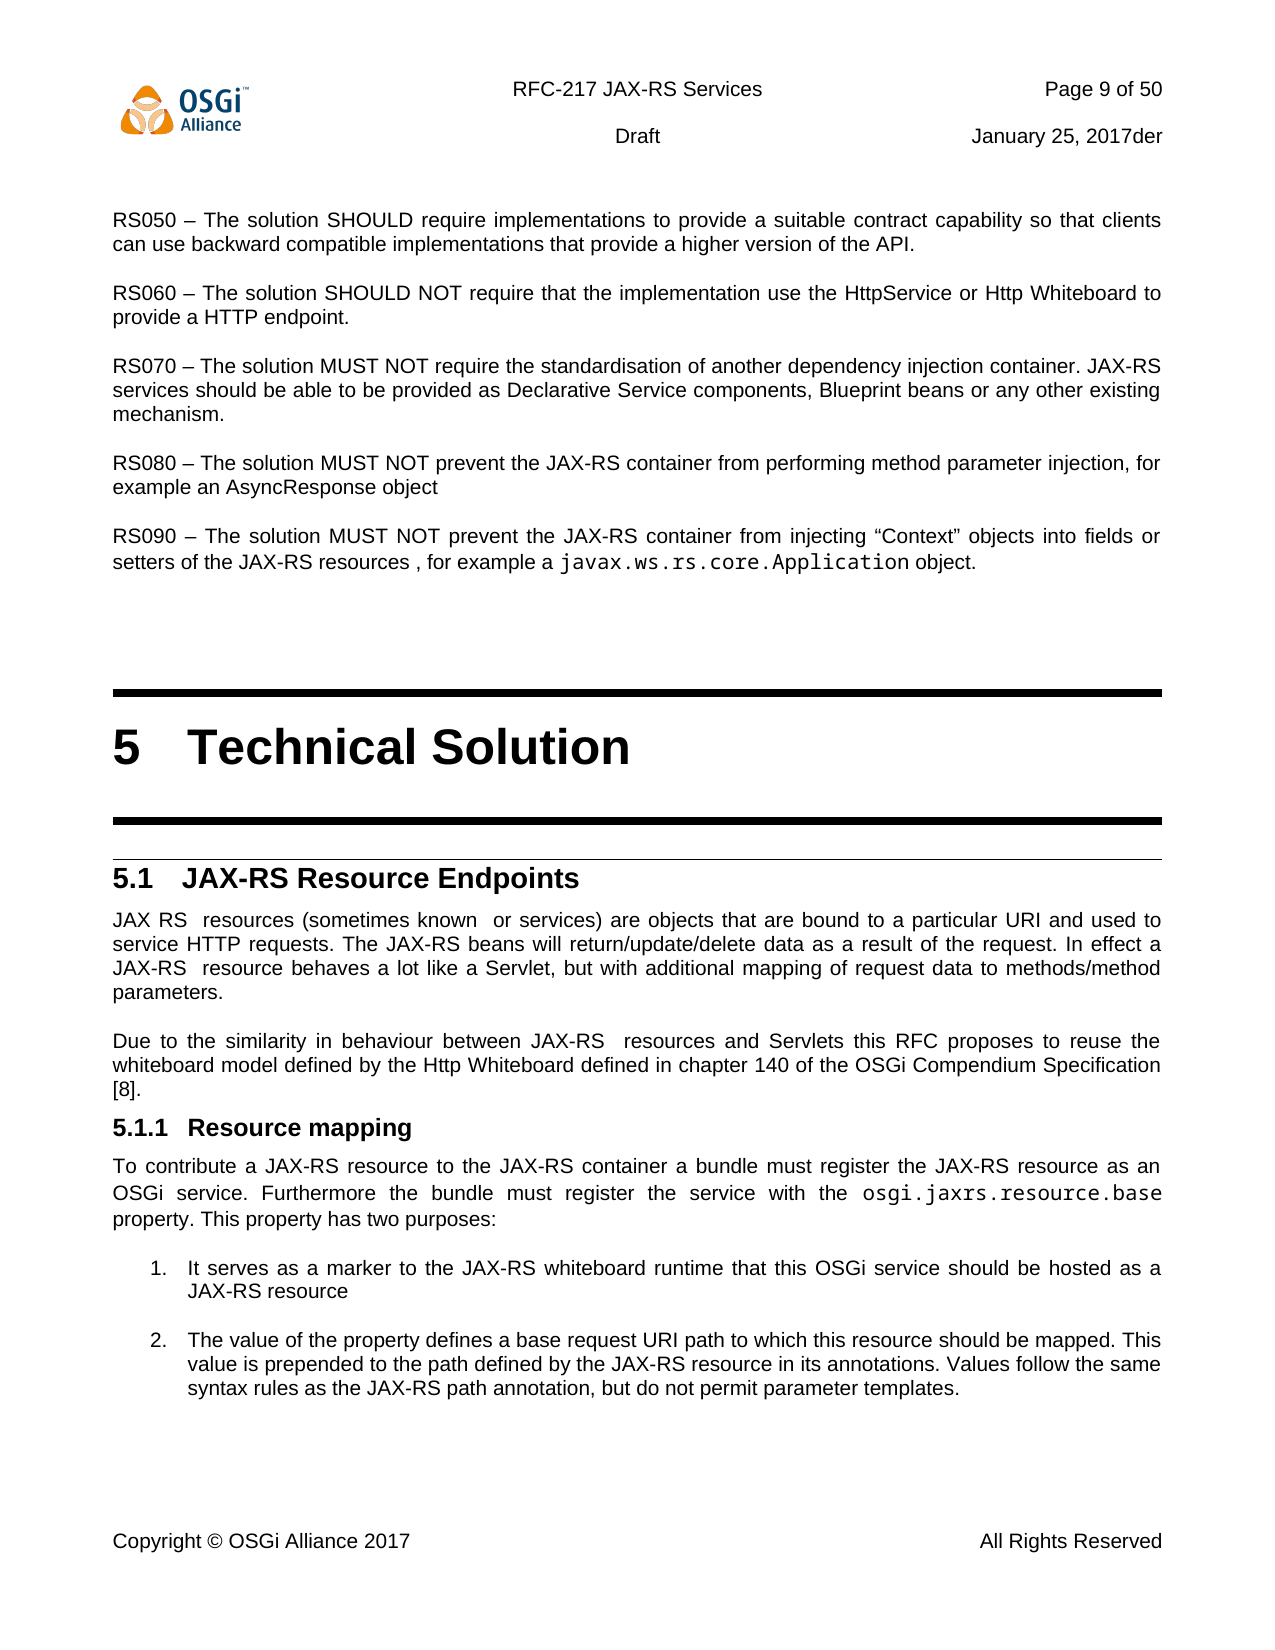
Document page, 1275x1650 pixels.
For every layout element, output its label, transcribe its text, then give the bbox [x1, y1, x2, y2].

text RS060 – The solution SHOULD NOT require that the implementation use the HttpService or Http Whiteboard to provide a HTTP endpoint. [112, 281, 1162, 329]
list The value of the property defines a base request URI path to which this resource should be mapped. This value is prepended to the path defined by the JAX-RS resource in its annotations. Values follow the same syntax rules as the JAX-RS path annotation, but do not permit parameter templates. [150, 1328, 1162, 1400]
text RS080 – The solution MUST NOT prevent the JAX-RS container from performing method parameter injection, for example an AsyncResponse object [112, 451, 1162, 498]
text JAX RS resources (sometimes known or services) are objects that are bound to a particular URI and used to service HTTP requests. The JAX-RS beans will return/update/delete data as a result of the request. In effect a JAX-RS resource behaves a lot like a Servlet, but with additional mapping of request data to methods/method parameters. [112, 908, 1162, 1003]
text RS090 – The solution MUST NOT prevent the JAX-RS container from injecting “Context” objects into fields or setters of the JAX-RS resources , for example a javax.ws.rs.core.Application object. [112, 523, 1162, 576]
subtitle JAX-RS Resource Endpoints [112, 860, 1162, 895]
text Due to the similarity in behaviour between JAX-RS resources and Servlets this RFC proposes to reuse the whiteboard model defined by the Http Whiteboard defined in chapter 140 of the OSGi Compendium Specification [8].. [112, 1028, 1162, 1100]
text RS050 – The solution SHOULD require implementations to provide a suitable contract capability so that clients can use backward compatible implementations that provide a higher version of the API. [112, 208, 1162, 256]
text RS070 – The solution MUST NOT require the standardisation of another dependency injection container. JAX-RS services should be able to be provided as Declarative Service components, Blueprint beans or any other existing mechanism. [112, 354, 1162, 426]
text To contribute a JAX-RS resource to the JAX-RS container a bundle must register the JAX-RS resource as an OSGi service. Furthermore the bundle must register the service with the osgi.jaxrs.resource.base property. This property has two purposes: [112, 1154, 1162, 1230]
picture [113, 78, 257, 142]
list It serves as a marker to the JAX-RS whiteboard runtime that this OSGi service should be hosted as a JAX-RS resource [150, 1255, 1162, 1303]
subtitle Resource mapping [112, 1113, 1162, 1142]
subtitle Technical Solution [112, 690, 1162, 825]
